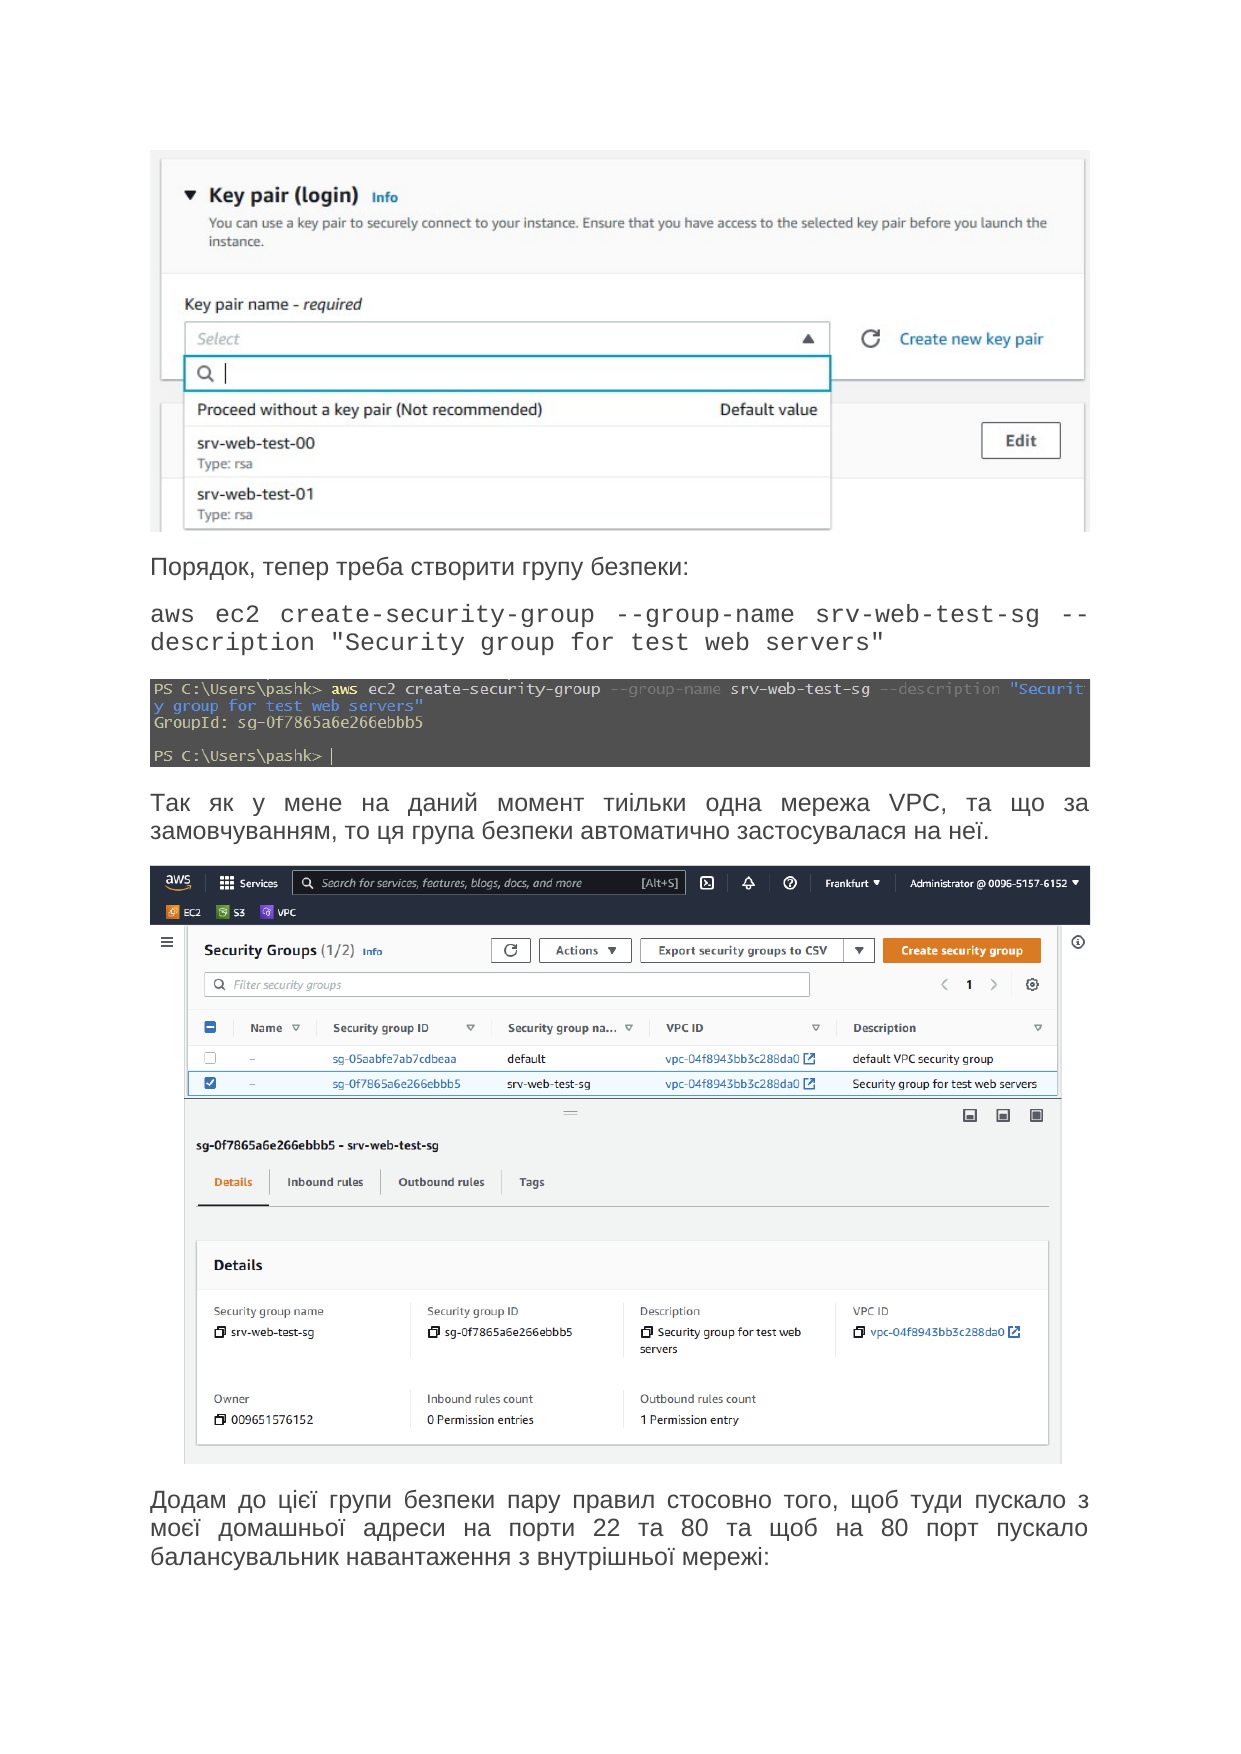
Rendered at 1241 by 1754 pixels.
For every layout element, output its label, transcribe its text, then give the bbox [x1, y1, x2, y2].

text Так як у мене на даний момент тиільки одна мережа VPC, та що за замовчуванням, то ця група безпеки автоматично застосувалася на неї. [150, 787, 1090, 845]
picture [150, 865, 1091, 1464]
text Порядок, тепер треба створити групу безпеки: [150, 552, 1090, 581]
picture [150, 150, 1091, 532]
text aws ec2 create-security-group --group-name srv-web-test-sg --description "Security group for test web servers" [150, 602, 1090, 658]
picture [150, 679, 1091, 767]
text Додам до цієї групи безпеки пару правил стосовно того, щоб туди пускало з моєї домашньої адреси на порти 22 та 80 та щоб на 80 порт пускало балансувальник навантаження з внутрішньої мережі: [150, 1484, 1090, 1571]
